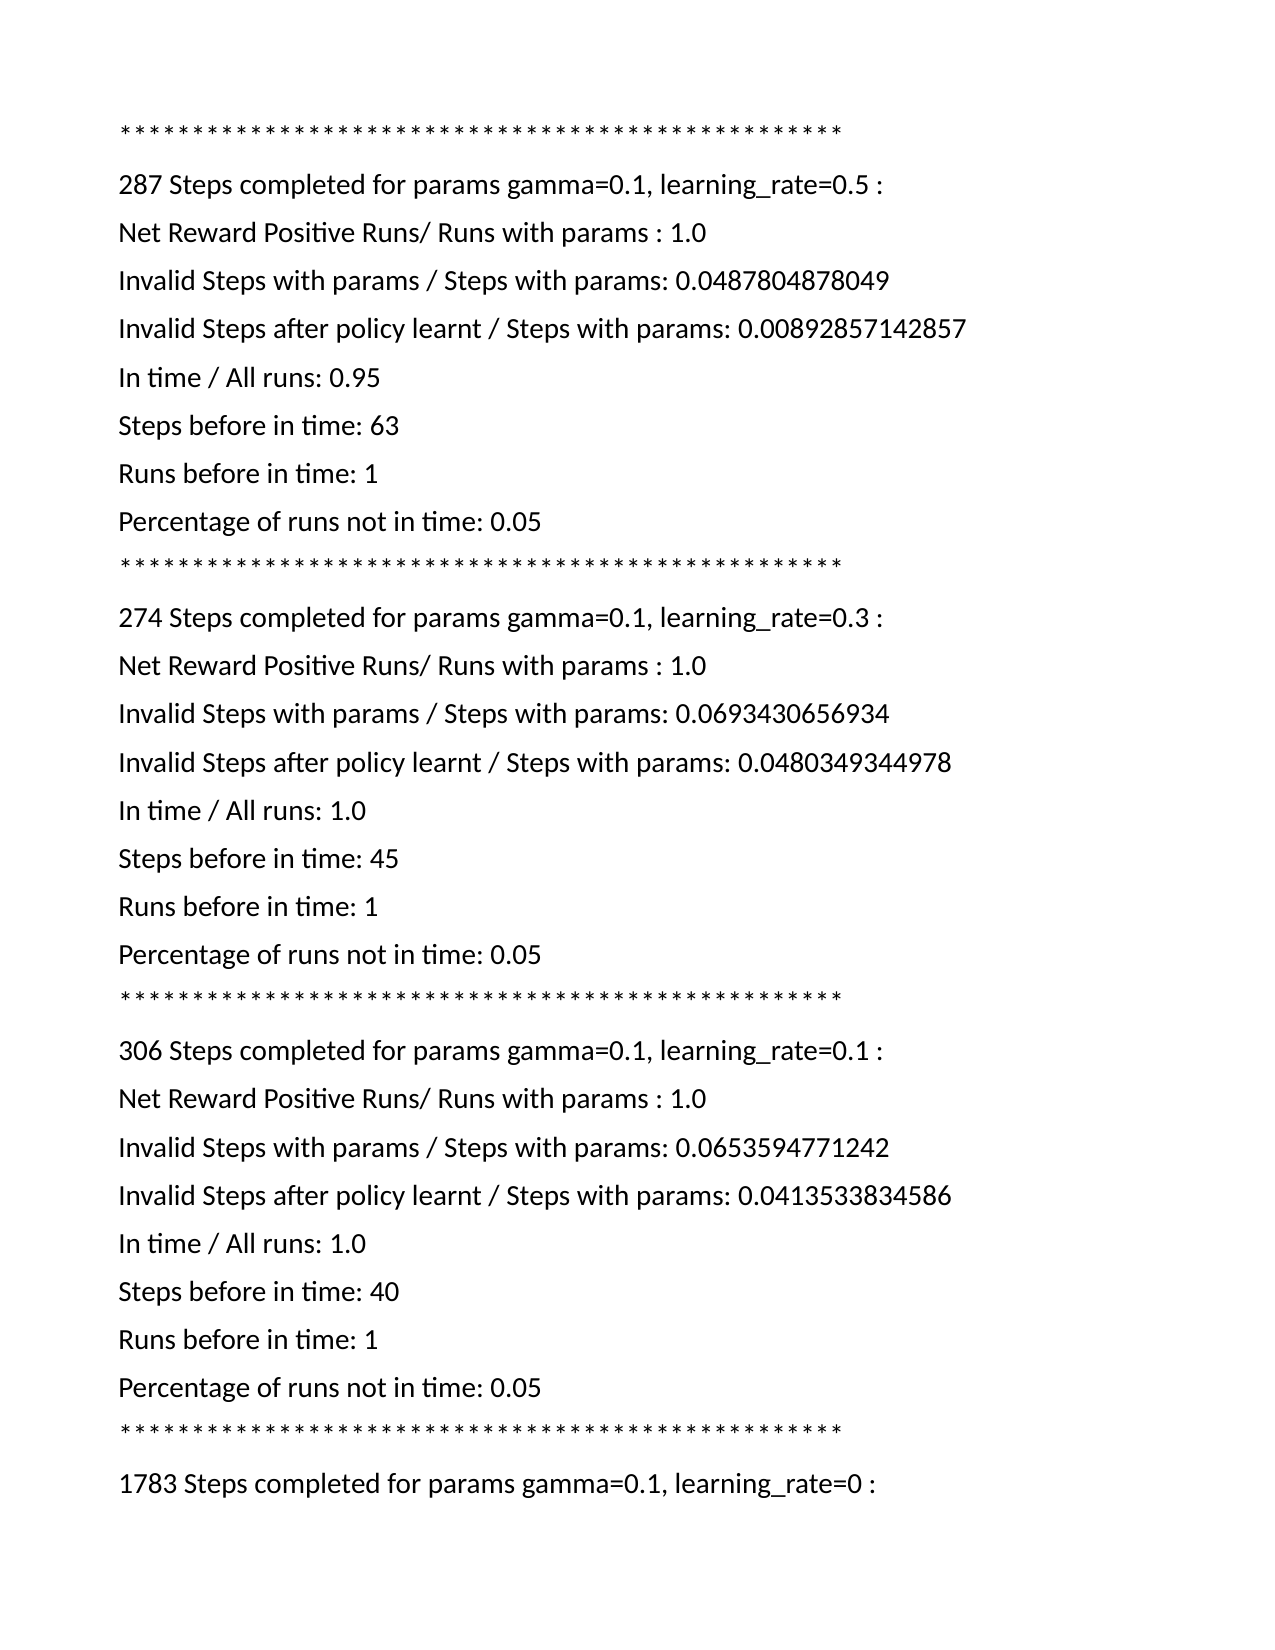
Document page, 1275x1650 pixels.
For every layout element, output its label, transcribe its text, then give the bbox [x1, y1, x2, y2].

text Percentage of runs not in time: 0.05 [118, 936, 1157, 972]
text ************************************************** [118, 984, 1157, 1020]
text Net Reward Positive Runs/ Runs with params : 1.0 [118, 214, 1157, 250]
text Invalid Steps with params / Steps with params: 0.0487804878049 [118, 262, 1157, 298]
text ************************************************** [118, 1417, 1157, 1453]
text Invalid Steps after policy learnt / Steps with params: 0.0413533834586 [118, 1177, 1157, 1212]
text In time / All runs: 1.0 [118, 1225, 1157, 1261]
text In time / All runs: 1.0 [118, 792, 1157, 827]
text Invalid Steps after policy learnt / Steps with params: 0.00892857142857 [118, 311, 1157, 346]
text Steps before in time: 45 [118, 840, 1157, 876]
text ************************************************** [118, 551, 1157, 587]
text Runs before in time: 1 [118, 455, 1157, 491]
text Steps before in time: 40 [118, 1273, 1157, 1309]
text 1783 Steps completed for params gamma=0.1, learning_rate=0 : [118, 1466, 1157, 1501]
text 287 Steps completed for params gamma=0.1, learning_rate=0.5 : [118, 166, 1157, 202]
text Steps before in time: 63 [118, 407, 1157, 442]
text Percentage of runs not in time: 0.05 [118, 503, 1157, 539]
text Percentage of runs not in time: 0.05 [118, 1369, 1157, 1405]
text 274 Steps completed for params gamma=0.1, learning_rate=0.3 : [118, 599, 1157, 635]
text ************************************************** [118, 118, 1157, 154]
text Net Reward Positive Runs/ Runs with params : 1.0 [118, 647, 1157, 683]
text Runs before in time: 1 [118, 888, 1157, 924]
text 306 Steps completed for params gamma=0.1, learning_rate=0.1 : [118, 1032, 1157, 1068]
text In time / All runs: 0.95 [118, 359, 1157, 394]
text Invalid Steps after policy learnt / Steps with params: 0.0480349344978 [118, 744, 1157, 779]
text Invalid Steps with params / Steps with params: 0.0653594771242 [118, 1129, 1157, 1164]
text Net Reward Positive Runs/ Runs with params : 1.0 [118, 1081, 1157, 1116]
text Invalid Steps with params / Steps with params: 0.0693430656934 [118, 696, 1157, 731]
text Runs before in time: 1 [118, 1321, 1157, 1357]
